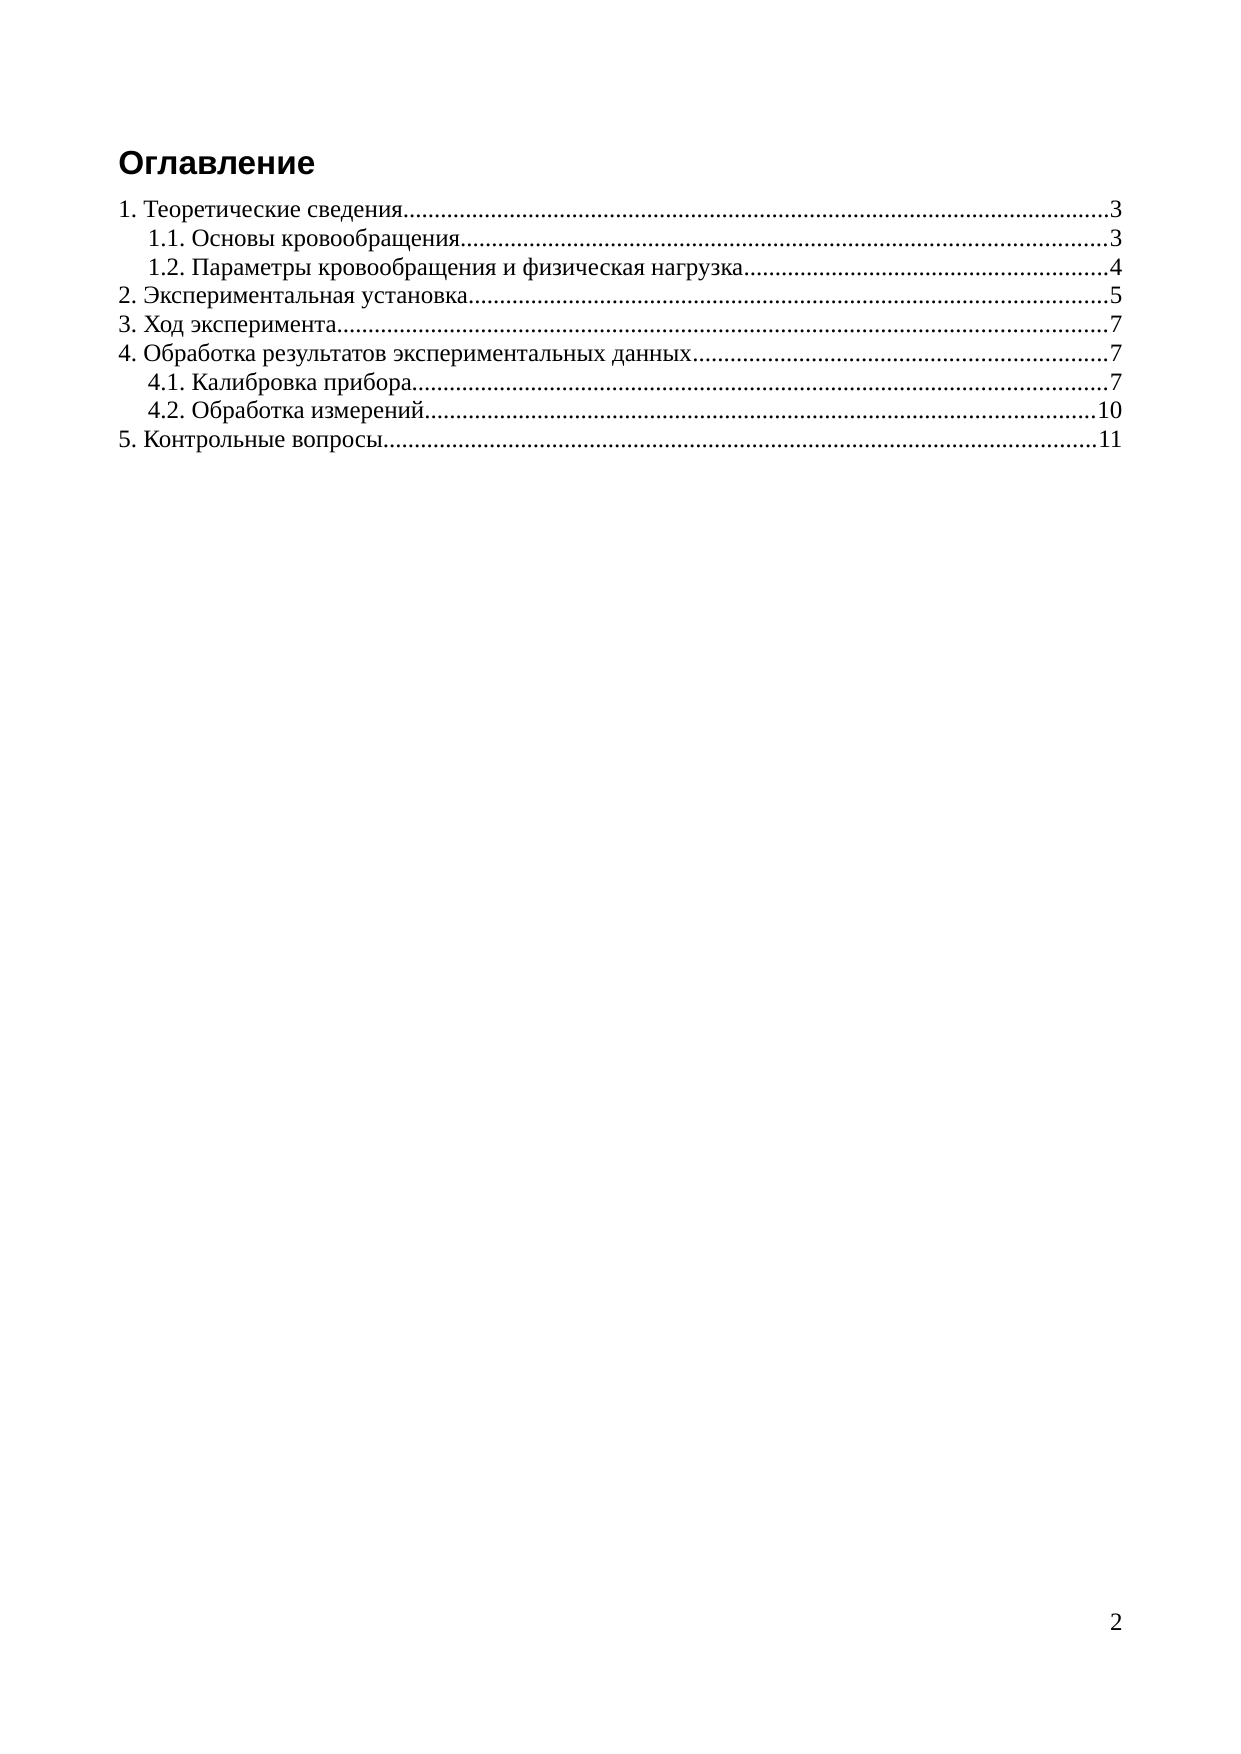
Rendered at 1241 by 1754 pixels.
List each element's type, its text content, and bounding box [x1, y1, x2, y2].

text 1.1. Основы кровообращения 3 [148, 223, 1122, 252]
text 4.2. Обработка измерений 10 [148, 395, 1122, 424]
text 4. Обработка результатов экспериментальных данных 7 [118, 338, 1122, 367]
text 1.2. Параметры кровообращения и физическая нагрузка 4 [148, 252, 1122, 280]
text 3. Ход эксперимента 7 [118, 309, 1122, 338]
text 5. Контрольные вопросы 11 [118, 424, 1122, 453]
text 1. Теоретические сведения 3 [118, 194, 1122, 223]
text 4.1. Калибровка прибора 7 [148, 367, 1122, 395]
text 2. Экспериментальная установка 5 [118, 280, 1122, 309]
subtitle Оглавление [118, 143, 1122, 182]
